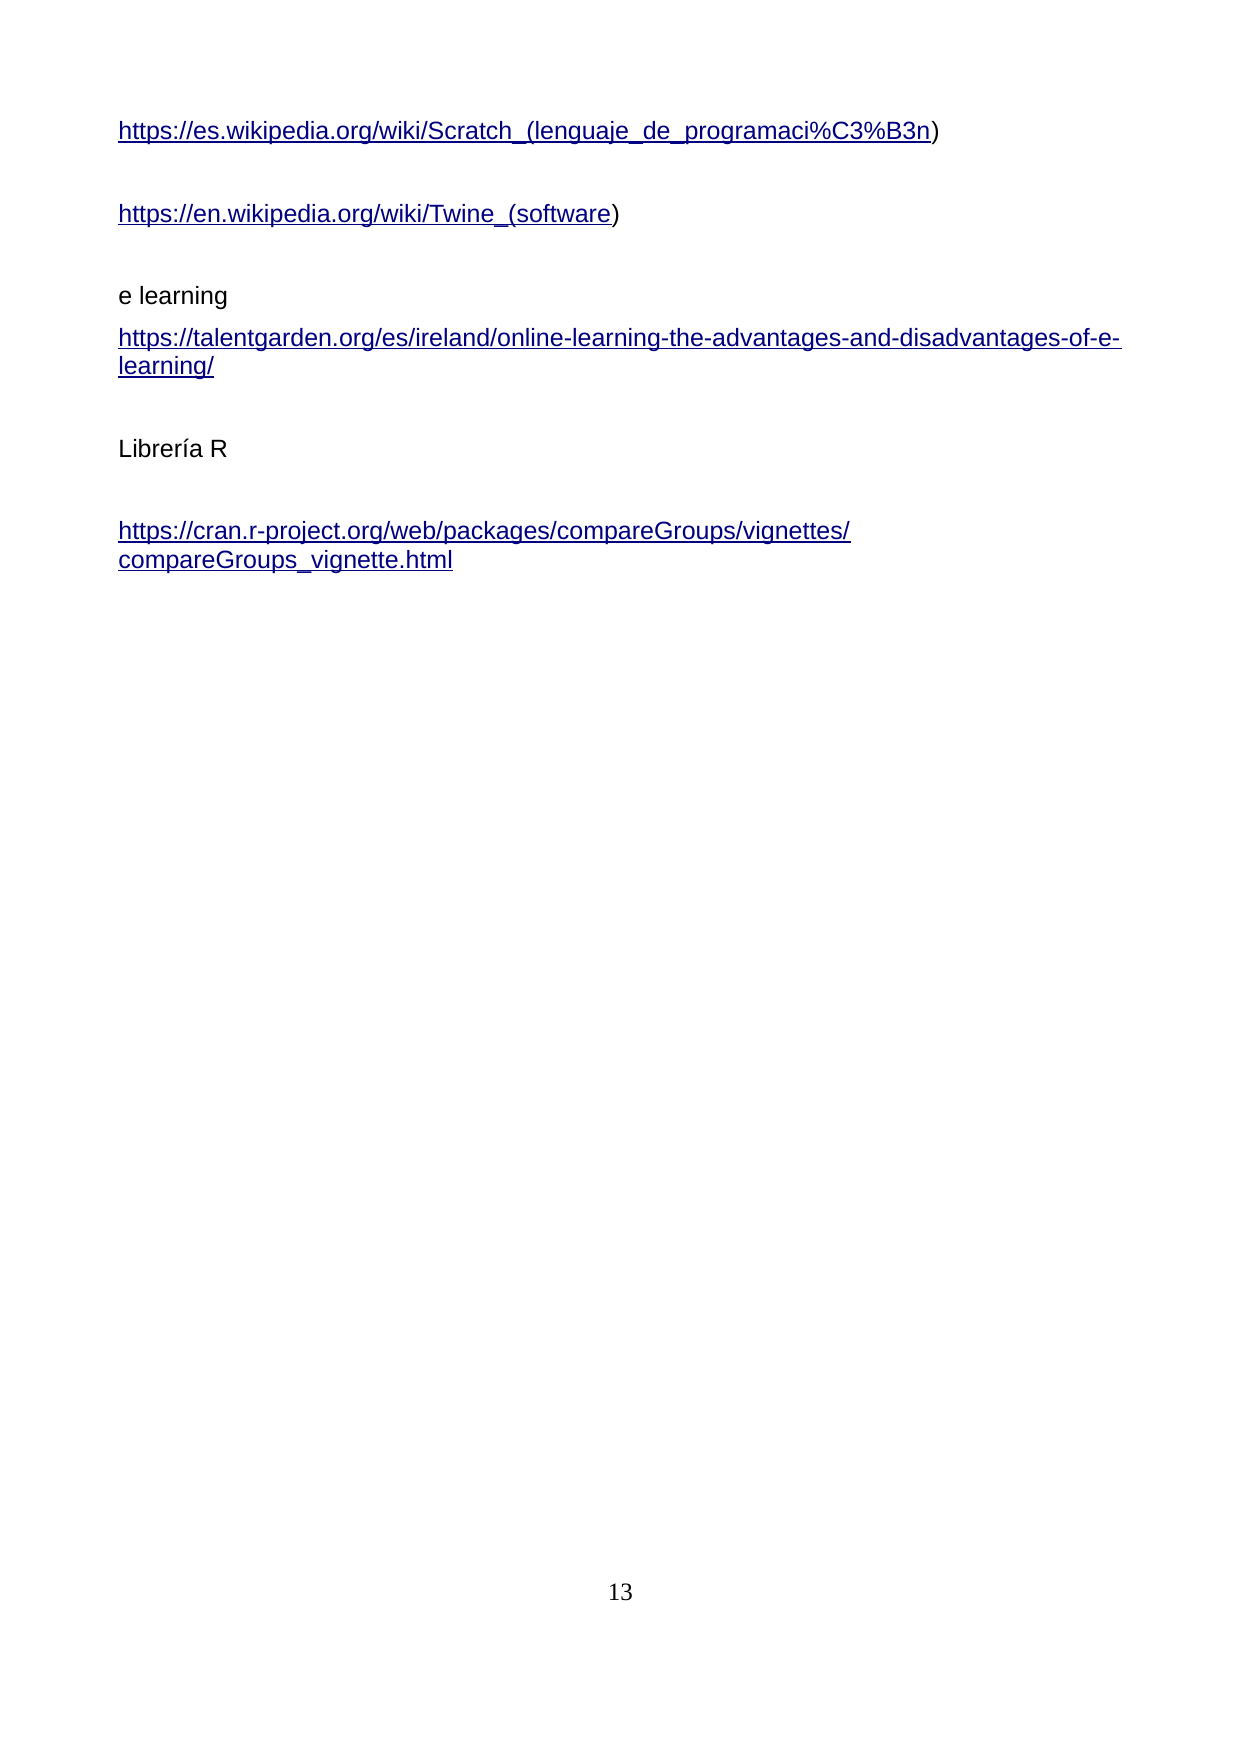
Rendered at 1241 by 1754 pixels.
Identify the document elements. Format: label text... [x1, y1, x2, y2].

text https://en.wikipedia.org/wiki/Twine_(software) [118, 199, 1122, 227]
text learning/ [118, 349, 1122, 380]
text https://talentgarden.org/es/ireland/online-learning-the-advantages-and-disadvantages-of-e- [118, 322, 1122, 348]
text https://es.wikipedia.org/wiki/Scratch_(lenguaje_de_programaci%C3%B3n) [118, 116, 1122, 145]
text e learning [118, 281, 1122, 310]
text https://cran.r-project.org/web/packages/compareGroups/vignettes/compareGroups_vignette.html [118, 516, 1122, 574]
text Librería R [118, 434, 1122, 462]
